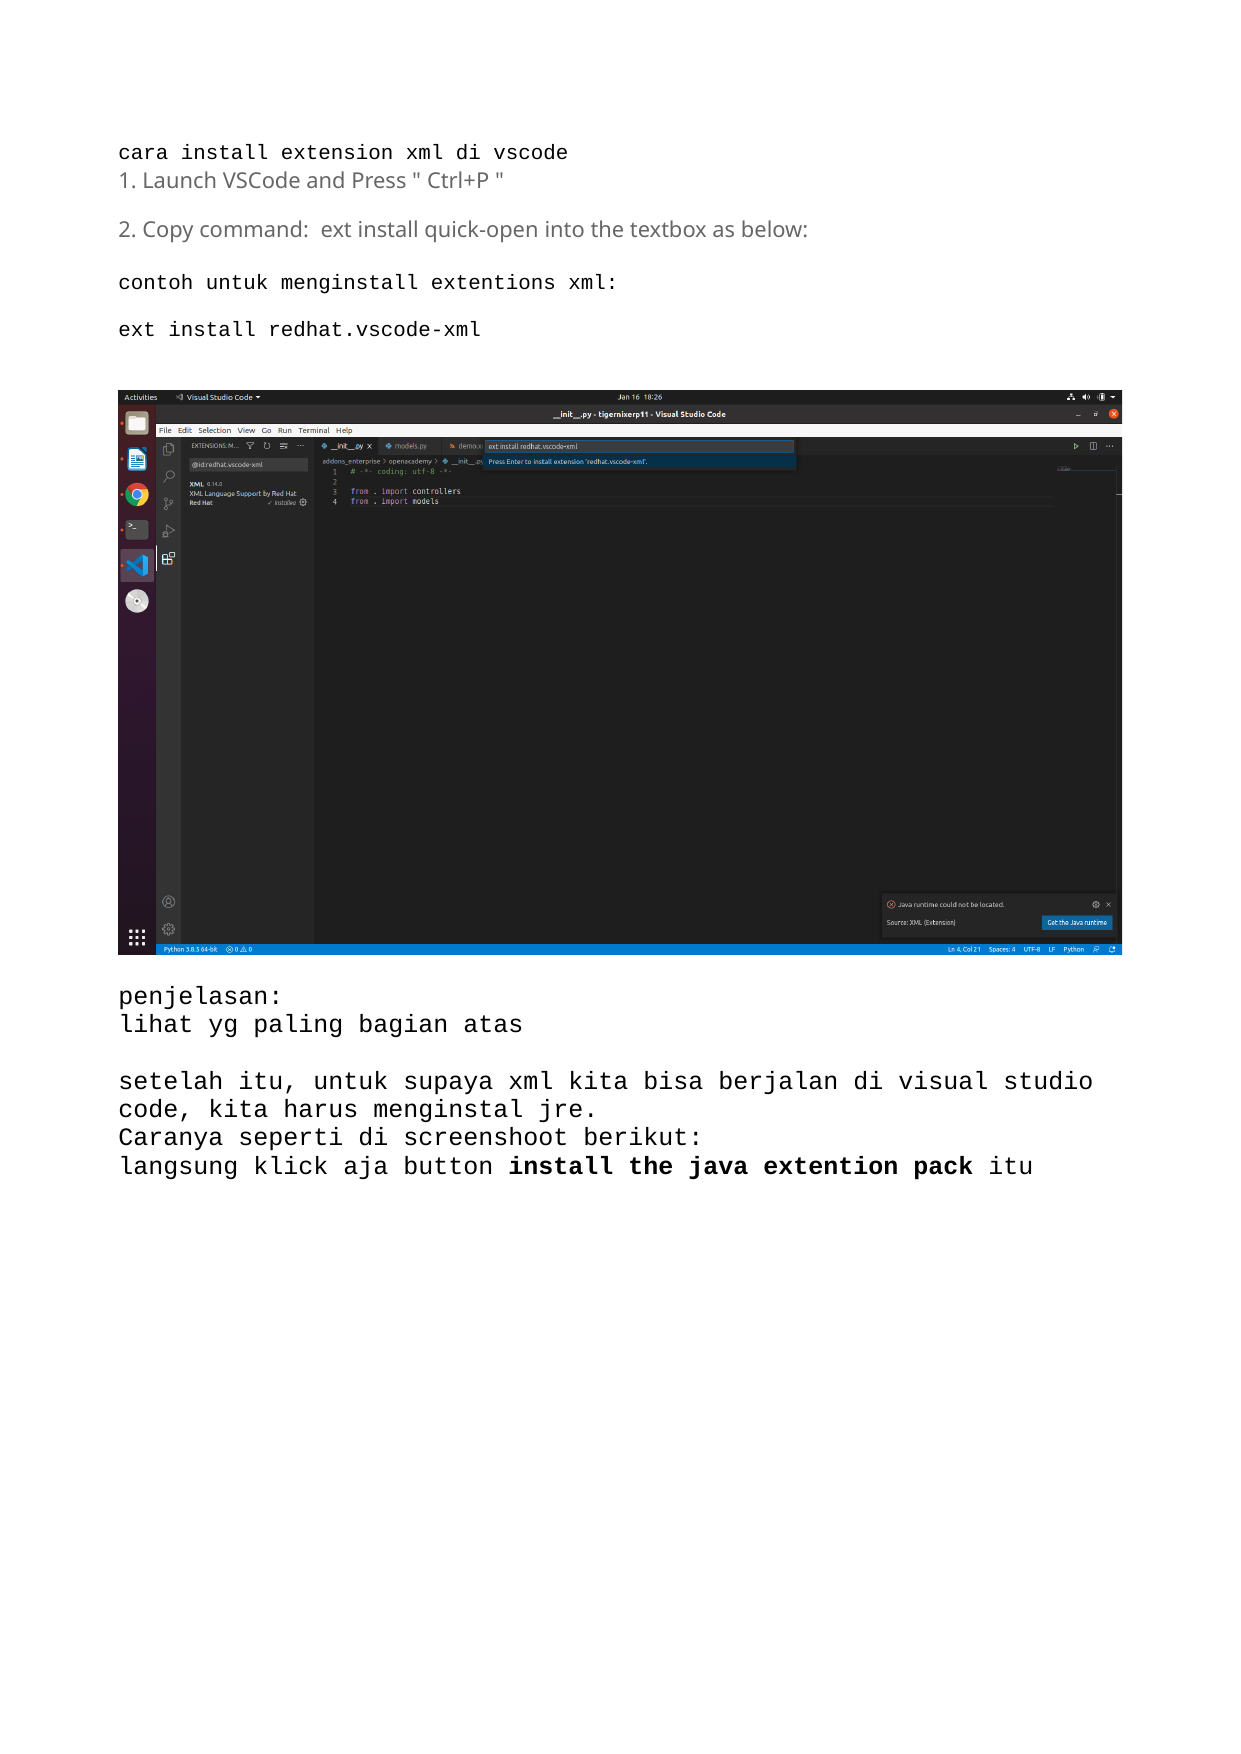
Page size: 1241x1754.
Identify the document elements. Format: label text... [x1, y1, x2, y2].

text penjelasan: [118, 983, 1122, 1012]
text Caranya seperti di screenshoot berikut: [118, 1125, 1122, 1153]
picture [118, 390, 1123, 955]
text 1. Launch VSCode and Press " Ctrl+P " [118, 165, 1122, 195]
text contoh untuk menginstall extentions xml: [118, 272, 1122, 296]
text lihat yg paling bagian atas [118, 1012, 1122, 1040]
text setelah itu, untuk supaya xml kita bisa berjalan di visual studio code, kita harus menginstal jre. [118, 1068, 1122, 1125]
text langsung klick aja button install the java extention pack itu [118, 1153, 1122, 1182]
text ext install redhat.vscode-xml [118, 319, 1122, 343]
text 2. Copy command: ext install quick-open into the textbox as below: [118, 214, 1122, 244]
text cara install extension xml di vscode [118, 142, 1122, 165]
